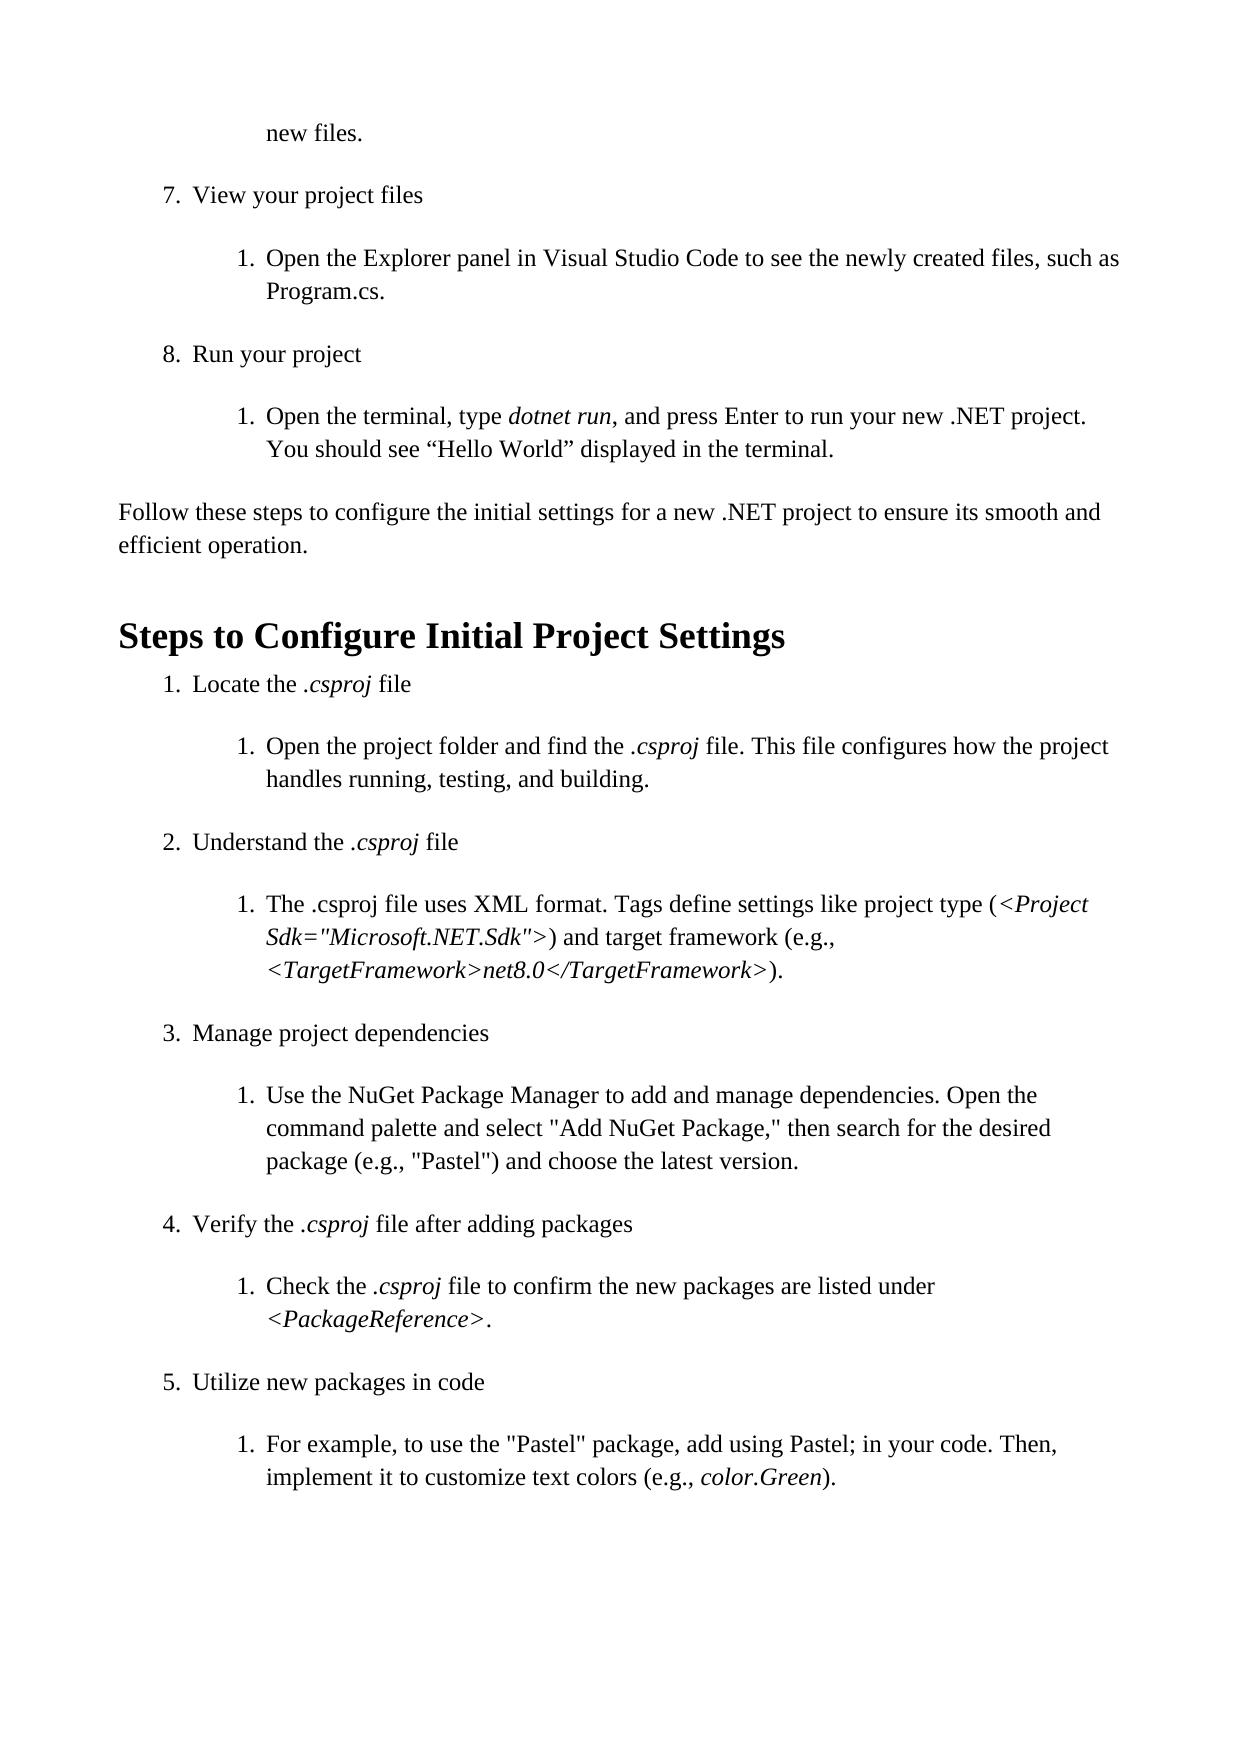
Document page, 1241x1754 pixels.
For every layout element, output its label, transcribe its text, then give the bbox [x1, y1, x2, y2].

list View your project files [162, 181, 1122, 209]
list For example, to use the "Pastel" package, add using Pastel; in your code. Then, implement it to customize text colors (e.g., color.Green). [236, 1429, 1122, 1491]
list Use the NuGet Package Manager to add and manage dependencies. Open the command palette and select "Add NuGet Package," then search for the desired package (e.g., "Pastel") and choose the latest version. [236, 1080, 1122, 1175]
list Understand the .csproj file [162, 827, 1122, 855]
subtitle Steps to Configure Initial Project Settings [118, 613, 1122, 656]
list Open the terminal, type dotnet run, and press Enter to run your new .NET project. You should see “Hello World” displayed in the terminal. [236, 401, 1122, 463]
list Manage project dependencies [162, 1018, 1122, 1046]
list Open the Explorer panel in Visual Studio Code to see the newly created files, such as Program.cs. [236, 243, 1122, 305]
list Check the .csproj file to confirm the new packages are listed under <PackageReference>. [236, 1271, 1122, 1333]
list Locate the .csproj file [162, 669, 1122, 697]
list Open the project folder and find the .csproj file. This file configures how the project handles running, testing, and building. [236, 731, 1122, 793]
list Run your project [162, 339, 1122, 367]
list new files. [236, 118, 1122, 147]
text Follow these steps to configure the initial settings for a new .NET project to ensure its smooth and efficient operation. [118, 497, 1122, 558]
list Verify the .csproj file after adding packages [162, 1209, 1122, 1237]
list The .csproj file uses XML format. Tags define settings like project type (<Project Sdk="Microsoft.NET.Sdk">) and target framework (e.g., <TargetFramework>net8.0</TargetFramework>). [236, 889, 1122, 984]
list Utilize new packages in code [162, 1367, 1122, 1396]
